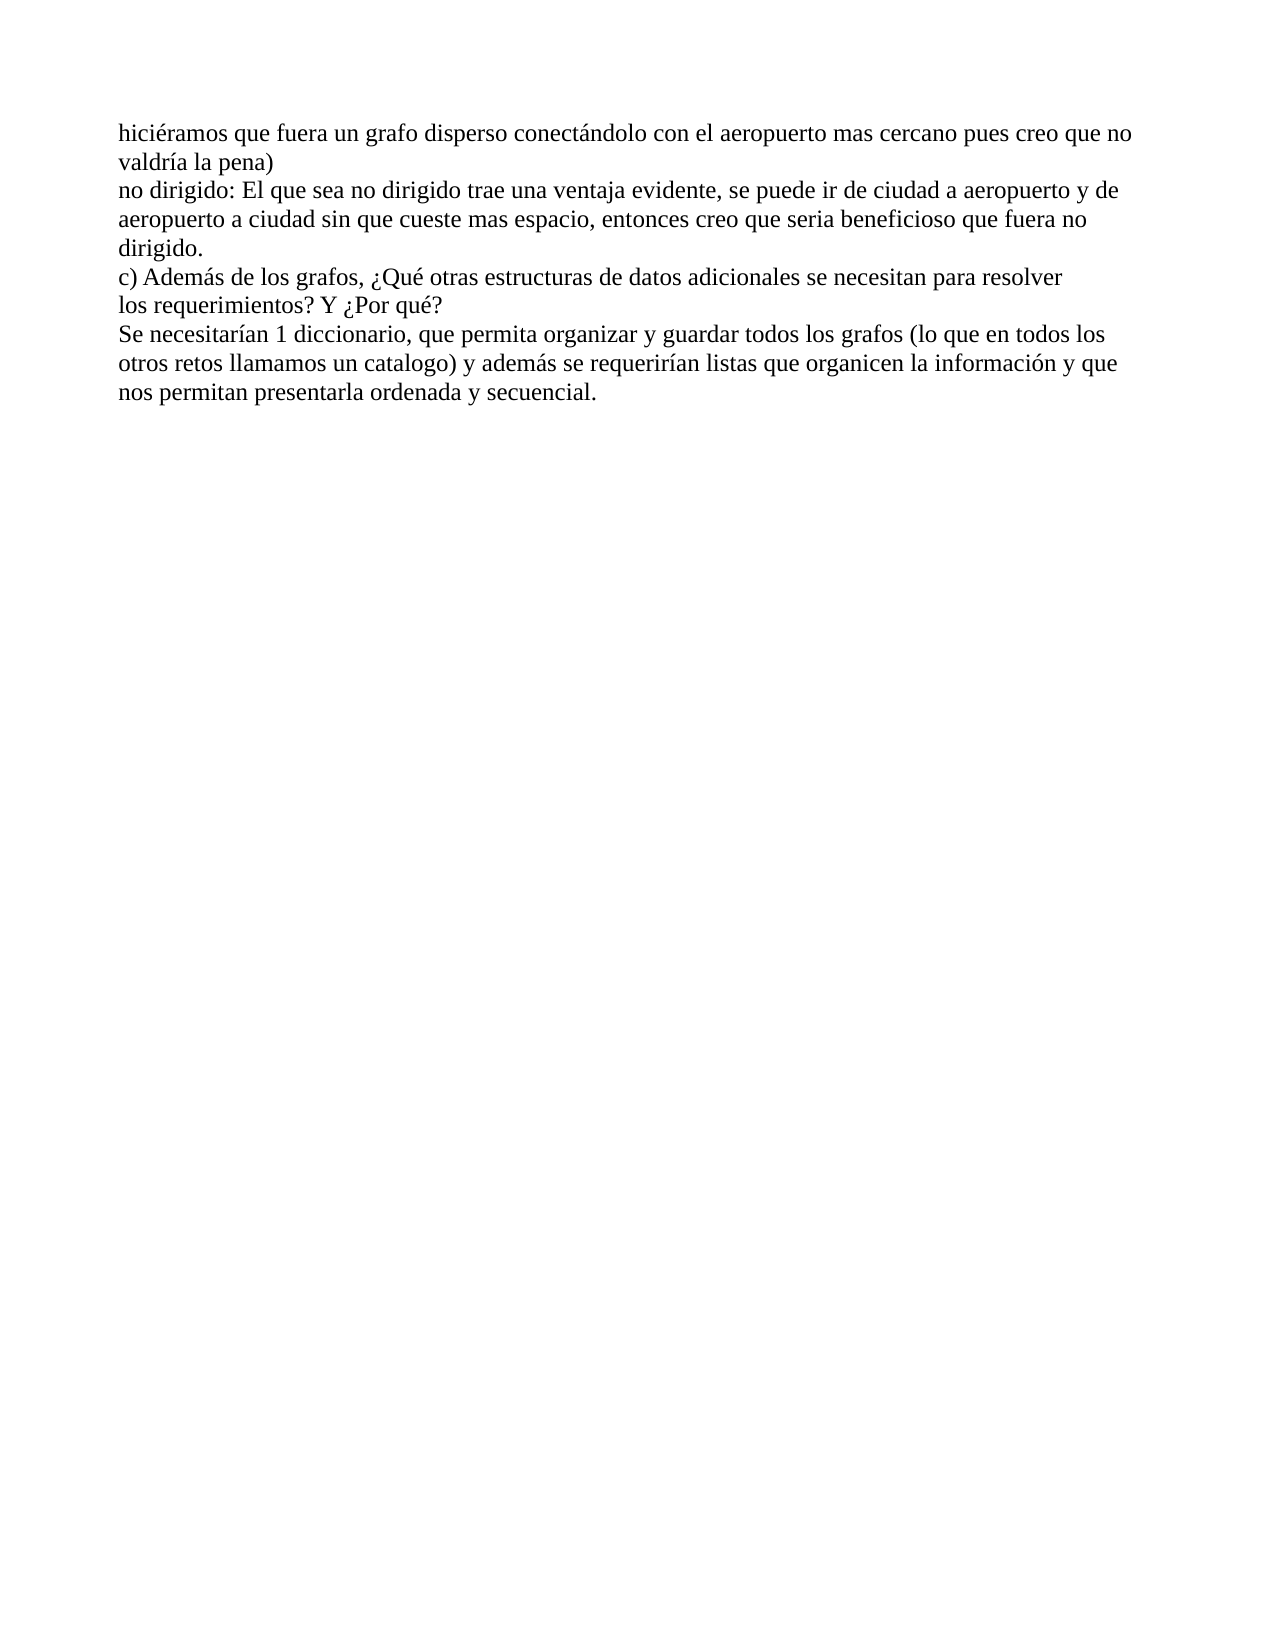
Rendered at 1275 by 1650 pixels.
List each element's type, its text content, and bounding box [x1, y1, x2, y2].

text no dirigido: El que sea no dirigido trae una ventaja evidente, se puede ir de ciudad a aeropuerto y de aeropuerto a ciudad sin que cueste mas espacio, entonces creo que seria beneficioso que fuera no dirigido. [118, 176, 1157, 262]
text hiciéramos que fuera un grafo disperso conectándolo con el aeropuerto mas cercano pues creo que no valdría la pena) [118, 118, 1157, 176]
text Se necesitarían 1 diccionario, que permita organizar y guardar todos los grafos (lo que en todos los otros retos llamamos un catalogo) y además se requerirían listas que organicen la información y que nos permitan presentarla ordenada y secuencial. [118, 319, 1157, 406]
text c) Además de los grafos, ¿Qué otras estructuras de datos adicionales se necesitan para resolver [118, 262, 1157, 291]
text los requerimientos? Y ¿Por qué? [118, 291, 1157, 319]
